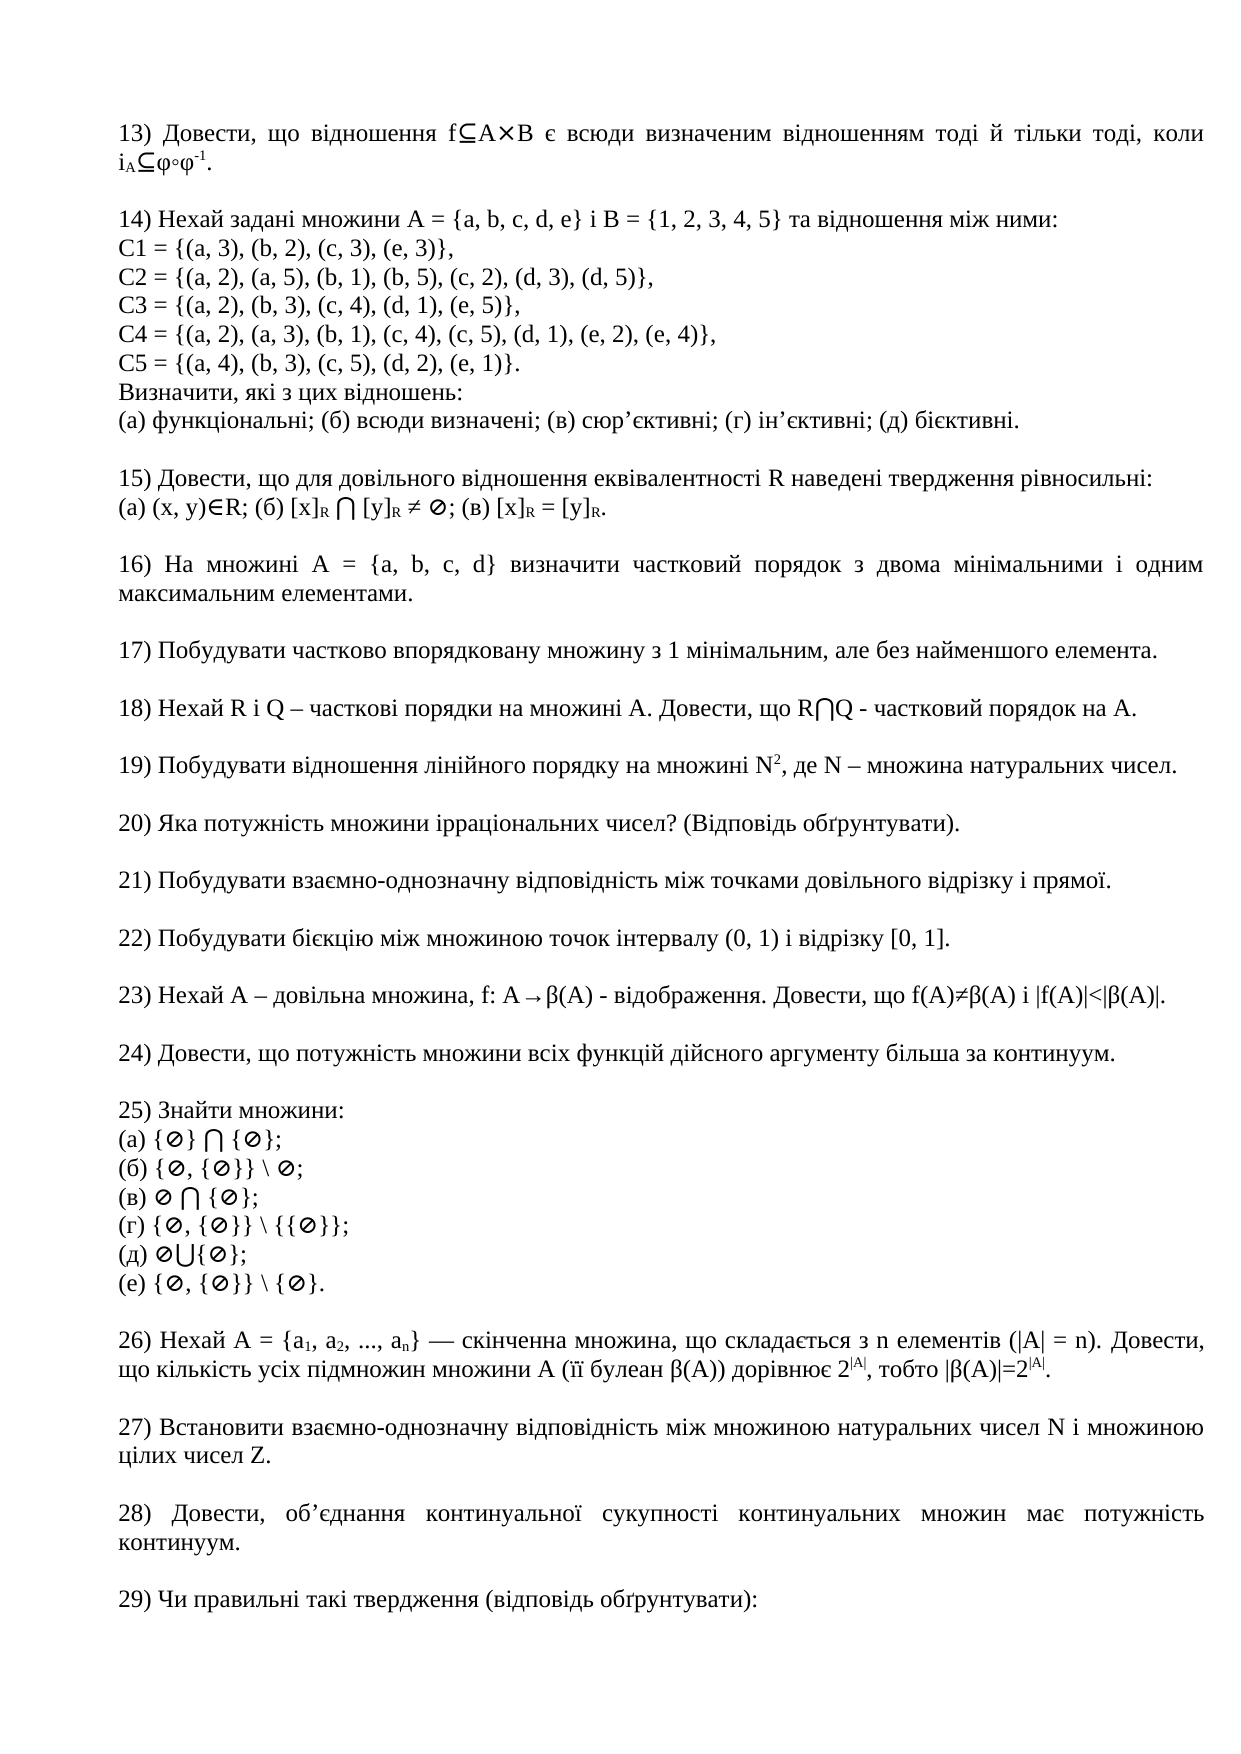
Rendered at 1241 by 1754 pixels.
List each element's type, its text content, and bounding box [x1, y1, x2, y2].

text 21) Побудувати взаємно-однозначну відповідність між точками довільного відрізку i прямої. [118, 866, 1205, 894]
text (д) ⊘⋃{⊘}; [118, 1239, 1205, 1268]
text C4 = {(a, 2), (a, 3), (b, 1), (c, 4), (c, 5), (d, 1), (e, 2), (e, 4)}, [118, 319, 1205, 348]
text (а) (х, у)∈R; (б) [x]R ⋂ [y]R ≠ ⊘; (в) [x]R = [y]R. [118, 492, 1205, 521]
text 27) Встановити взаємно-однозначну відповідність між множиною натуральних чисел N і множиною цілих чисел Z. [118, 1412, 1205, 1469]
text 19) Побудувати відношення лінійного порядку на множині N2, де N – множина натуральних чисел. [118, 751, 1205, 779]
text 28) Довести, об’єднання континуальної сукупності континуальних множин має потужність континуум. [118, 1498, 1205, 1556]
text 20) Яка потужність множини ірраціональних чисел? (Відповідь обґрунтувати). [118, 808, 1205, 837]
text 26) Нехай А = {а1, а2, ..., аn} — скінченна множина, що складається з n елементів (|А| = n). Довести, що кількість усіх підмножин множини А (її булеан β(A)) дорівнює 2|А|, тобто |β(A)|=2|А|. [118, 1326, 1205, 1383]
text 16) На множині А = {a, b, c, d} визначити частковий порядок з двома мінімальними і одним максимальним елементами. [118, 549, 1205, 607]
text 23) Нехай А – довільна множина, f: A→β(A) - відображення. Довести, що f(A)≠β(A) і |f(A)|<|β(A)|. [118, 981, 1205, 1009]
text (г) {⊘, {⊘}} \ {{⊘}}; [118, 1211, 1205, 1239]
text 24) Довести, що потужність множини всіх функцій дійсного аргументу більша за континуум. [118, 1038, 1205, 1067]
text 17) Побудувати частково впорядковану множину з 1 мінімальним, але без найменшого елемента. [118, 636, 1205, 664]
text Визначити, які з цих відношень: [118, 377, 1205, 406]
text C5 = {(a, 4), (b, 3), (c, 5), (d, 2), (e, 1)}. [118, 348, 1205, 377]
text 22) Побудувати бієкцію між множиною точок інтервалу (0, 1) і відрізку [0, 1]. [118, 923, 1205, 952]
text 29) Чи правильні такі твердження (відповідь обґрунтувати): [118, 1584, 1205, 1613]
text 18) Нехай R і Q – часткові порядки на множині А. Довести, що R⋂Q - частковий порядок на А. [118, 693, 1205, 722]
text (а) {⊘} ⋂ {⊘}; [118, 1124, 1205, 1153]
text (е) {⊘, {⊘}} \ {⊘}. [118, 1268, 1205, 1297]
text 15) Довести, що для довільного відношення еквівалентності R наведені твердження рівносильні: [118, 463, 1205, 492]
text 25) Знайти множини: [118, 1096, 1205, 1124]
text 14) Нехай задані множини A = {a, b, c, d, e} і B = {1, 2, 3, 4, 5} та відношення між ними: [118, 204, 1205, 233]
text C2 = {(a, 2), (a, 5), (b, 1), (b, 5), (c, 2), (d, 3), (d, 5)}, [118, 262, 1205, 291]
text 13) Довести, що відношення f⊆А⨯В є всюди визначеним відношенням тоді й тільки тоді, коли iA⊆φ◦φ-1. [118, 118, 1205, 176]
text (в) ⊘ ⋂ {⊘}; [118, 1182, 1205, 1211]
text C1 = {(a, 3), (b, 2), (c, 3), (e, 3)}, [118, 233, 1205, 262]
text (а) функціональні; (б) всюди визначені; (в) сюр’єктивні; (г) ін’єктивні; (д) бієктивні. [118, 406, 1205, 434]
text (б) {⊘, {⊘}} \ ⊘; [118, 1153, 1205, 1182]
text C3 = {(a, 2), (b, 3), (c, 4), (d, 1), (e, 5)}, [118, 291, 1205, 319]
